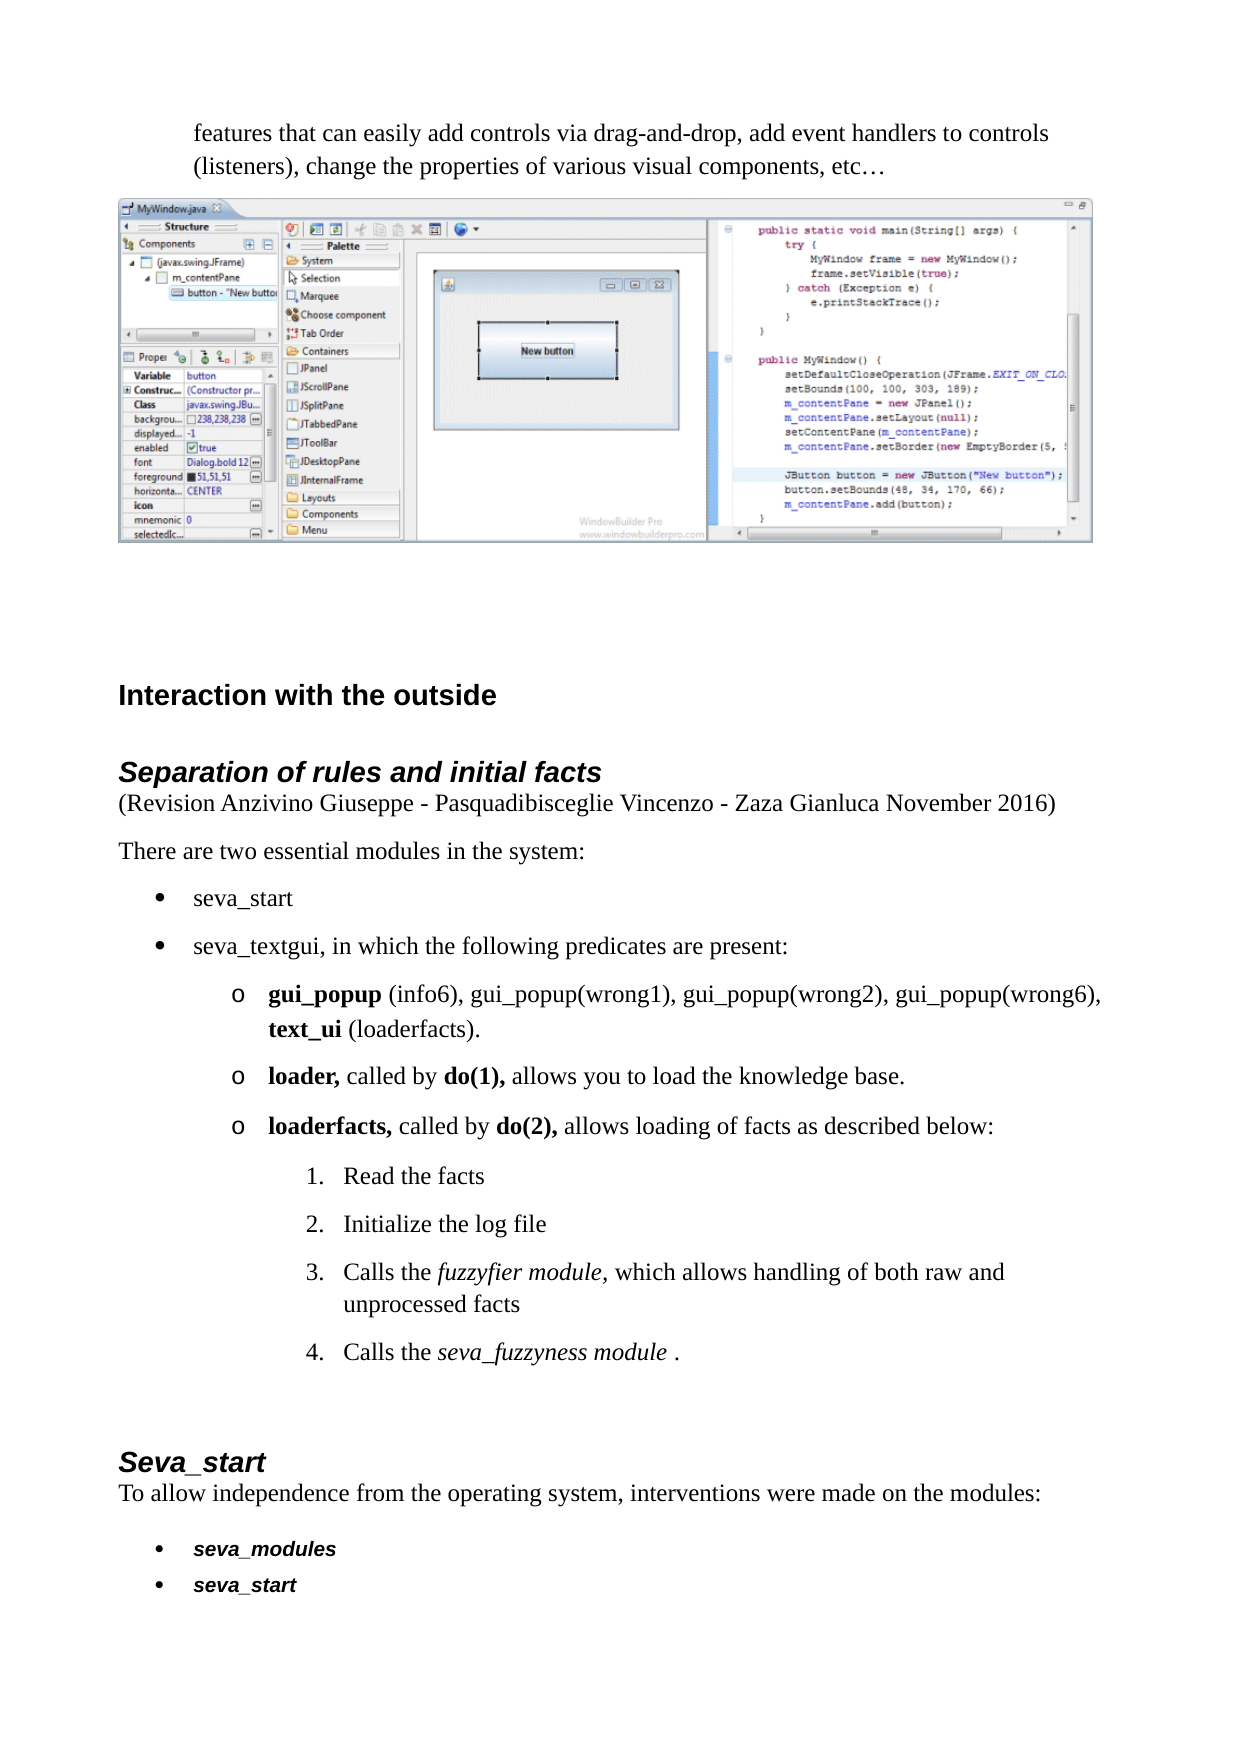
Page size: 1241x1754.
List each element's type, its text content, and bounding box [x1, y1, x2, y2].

text (Revision Anzivino Giuseppe - Pasquadibisceglie Vincenzo - Zaza Gianluca November 2016) [118, 788, 1122, 817]
list loaderfacts, called by do(2), allows loading of facts as described below: [231, 1111, 1122, 1142]
list Calls the seva_fuzzyness module . [306, 1337, 1122, 1366]
list Calls the fuzzyfier module, which allows handling of both raw and unprocessed facts [306, 1257, 1122, 1318]
subtitle Interaction with the outside [118, 678, 1122, 711]
list seva_start [156, 1572, 1122, 1597]
list seva_textgui, in which the following predicates are present: [156, 931, 1122, 960]
subtitle Seva_start [118, 1445, 1122, 1478]
picture [118, 198, 1093, 543]
list seva_start [156, 883, 1122, 912]
list features that can easily add controls via drag-and-drop, add event handlers to controls (listeners), change the properties of various visual components, etc… [156, 118, 1122, 180]
text To allow independence from the operating system, interventions were made on the modules: [81, 1478, 1122, 1507]
text There are two essential modules in the system: [118, 836, 1122, 864]
list loader, called by do(1), allows you to load the knowledge base. [231, 1061, 1122, 1092]
list seva_modules [156, 1536, 1122, 1561]
list Initialize the log file [306, 1209, 1122, 1238]
list gui_popup (info6), gui_popup(wrong1), gui_popup(wrong2), gui_popup(wrong6), text_ui (loaderfacts). [231, 979, 1122, 1042]
subtitle Separation of rules and initial facts [118, 755, 1122, 788]
list Read the facts [306, 1161, 1122, 1190]
